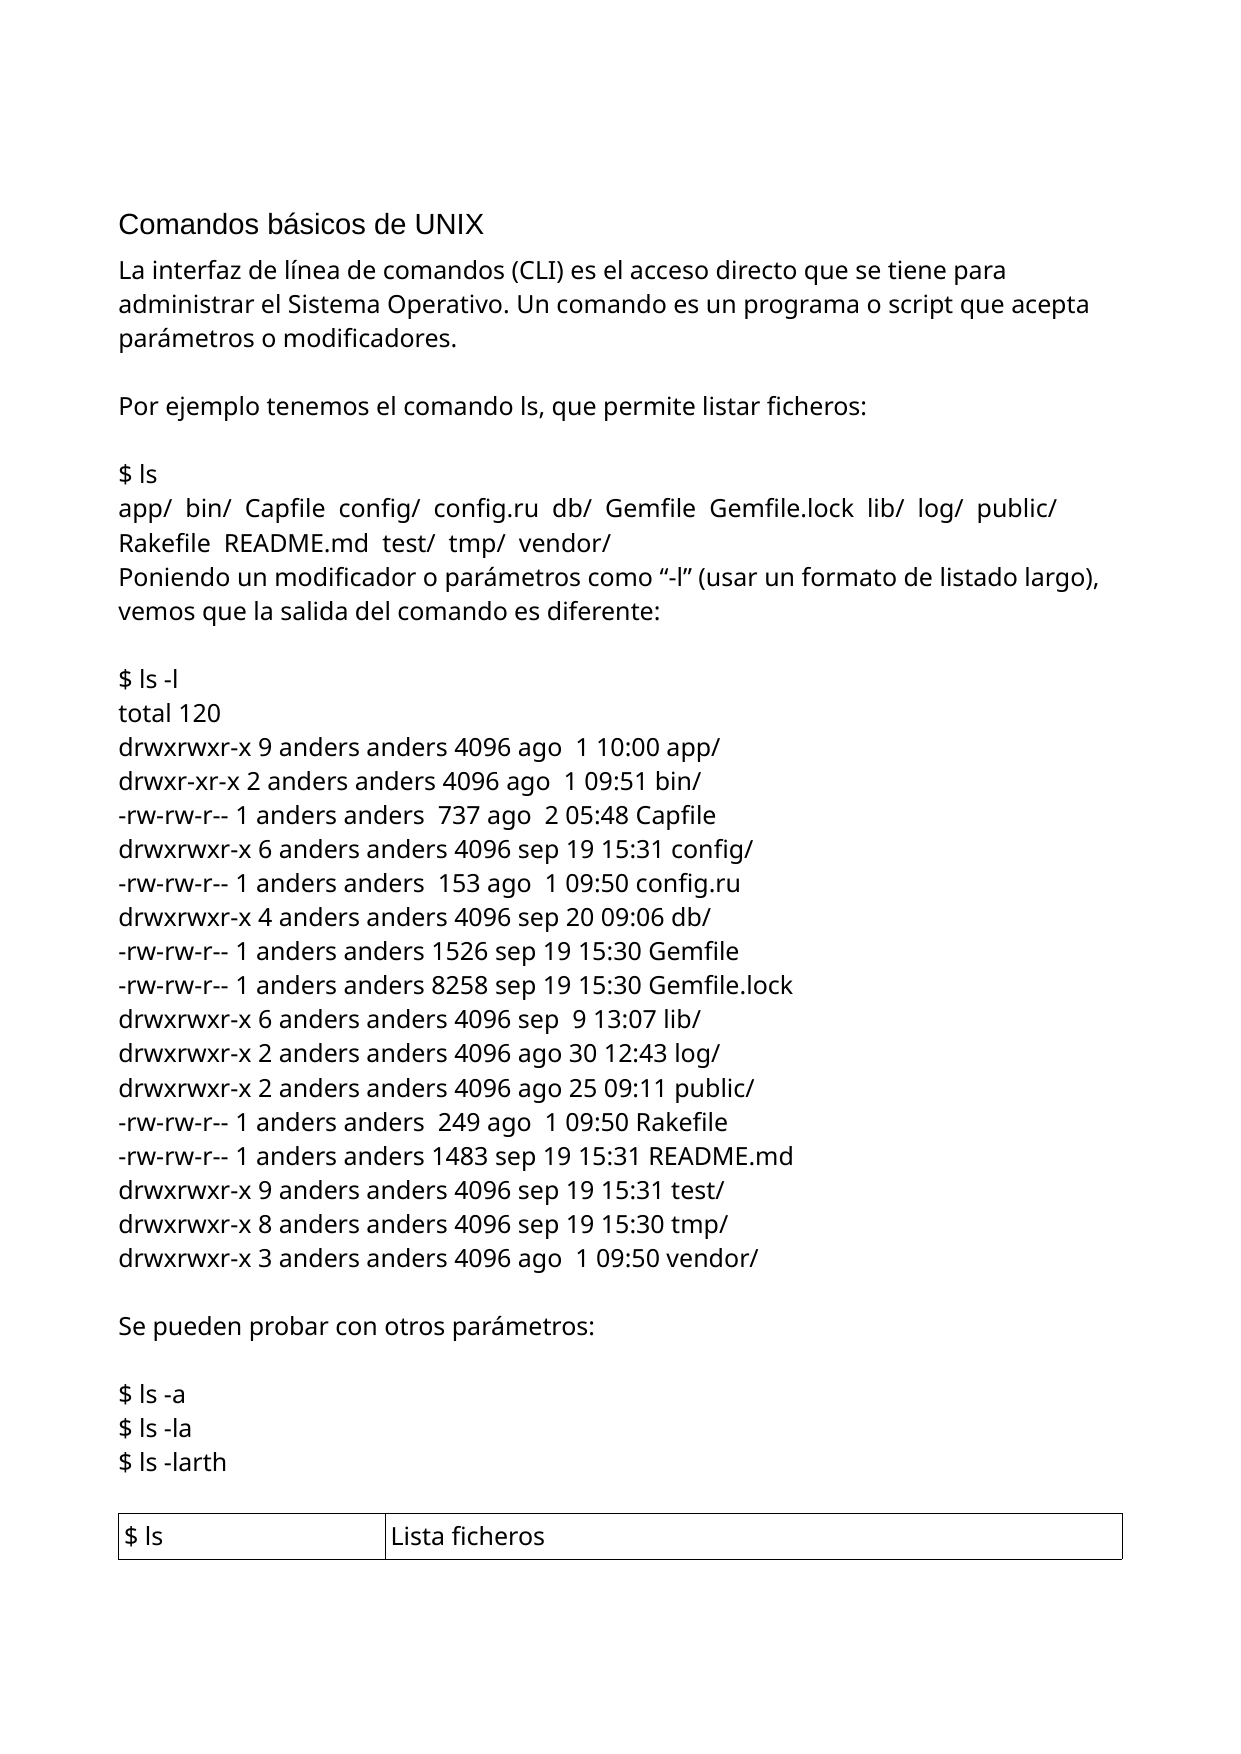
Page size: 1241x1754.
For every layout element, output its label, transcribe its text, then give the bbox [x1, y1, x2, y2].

text Se pueden probar con otros parámetros: [118, 1309, 1122, 1343]
text drwxrwxr-x 6 anders anders 4096 sep 9 13:07 lib/ [118, 1002, 1122, 1036]
table_header Lista ficheros [386, 1514, 1122, 1559]
text $ ls -la [118, 1411, 1122, 1445]
text -rw-rw-r-- 1 anders anders 153 ago 1 09:50 config.ru [118, 866, 1122, 900]
text -rw-rw-r-- 1 anders anders 1526 sep 19 15:30 Gemfile [118, 934, 1122, 968]
text drwxrwxr-x 8 anders anders 4096 sep 19 15:30 tmp/ [118, 1206, 1122, 1241]
text -rw-rw-r-- 1 anders anders 737 ago 2 05:48 Capfile [118, 798, 1122, 832]
text drwxrwxr-x 2 anders anders 4096 ago 25 09:11 public/ [118, 1070, 1122, 1104]
table_header $ ls [119, 1514, 385, 1559]
text Por ejemplo tenemos el comando ls, que permite listar ficheros: [118, 389, 1122, 423]
text La interfaz de línea de comandos (CLI) es el acceso directo que se tiene para administrar el Sistema Operativo. Un comando es un programa o script que acepta parámetros o modificadores. [118, 253, 1122, 355]
text drwxrwxr-x 6 anders anders 4096 sep 19 15:31 config/ [118, 832, 1122, 866]
text total 120 [118, 696, 1122, 729]
subtitle Comandos básicos de UNIX [118, 207, 1122, 240]
text drwxrwxr-x 3 anders anders 4096 ago 1 09:50 vendor/ [118, 1241, 1122, 1274]
text -rw-rw-r-- 1 anders anders 8258 sep 19 15:30 Gemfile.lock [118, 968, 1122, 1002]
text drwxr-xr-x 2 anders anders 4096 ago 1 09:51 bin/ [118, 764, 1122, 798]
text $ ls [118, 457, 1122, 491]
text drwxrwxr-x 9 anders anders 4096 ago 1 10:00 app/ [118, 729, 1122, 764]
text Poniendo un modificador o parámetros como “-l” (usar un formato de listado largo), vemos que la salida del comando es diferente: [118, 559, 1122, 627]
text drwxrwxr-x 2 anders anders 4096 ago 30 12:43 log/ [118, 1036, 1122, 1070]
text -rw-rw-r-- 1 anders anders 249 ago 1 09:50 Rakefile [118, 1104, 1122, 1138]
text -rw-rw-r-- 1 anders anders 1483 sep 19 15:31 README.md [118, 1138, 1122, 1172]
text $ ls -l [118, 661, 1122, 696]
text app/ bin/ Capfile config/ config.ru db/ Gemfile Gemfile.lock lib/ log/ public/ Rakefile README.md test/ tmp/ vendor/ [118, 491, 1122, 559]
text $ ls -larth [118, 1445, 1122, 1479]
text drwxrwxr-x 4 anders anders 4096 sep 20 09:06 db/ [118, 900, 1122, 934]
text $ ls -a [118, 1377, 1122, 1411]
text drwxrwxr-x 9 anders anders 4096 sep 19 15:31 test/ [118, 1172, 1122, 1206]
